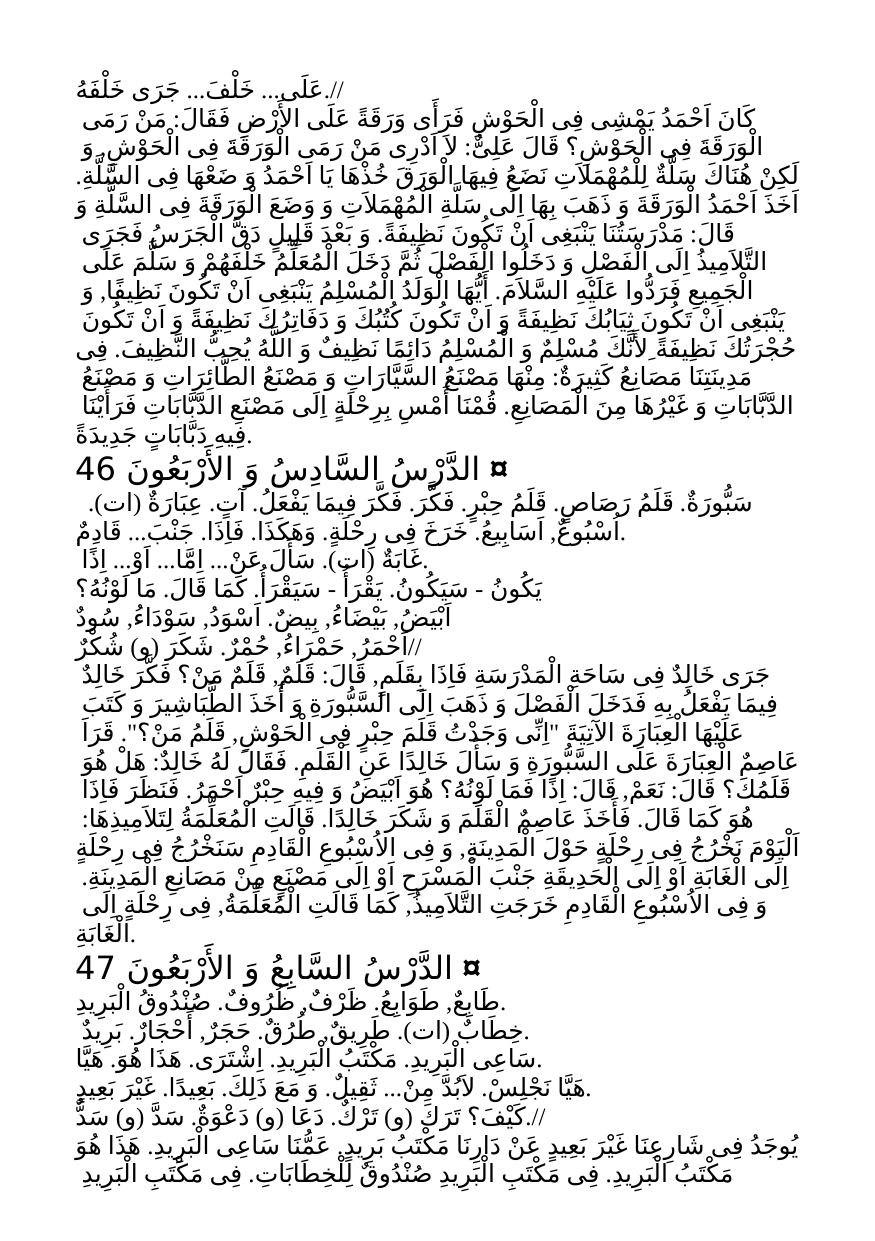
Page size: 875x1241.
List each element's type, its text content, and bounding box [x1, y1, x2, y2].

text هَيَّا نَجْلِسْ. لاَبُدَّ مِنْ... ثَقِيلٌ. وَ مَعَ ذَلِكَ. بَعِيدًا. غَيْرَ بَعِيدٍ. [75, 822, 799, 851]
text طَابِعٌ, طَوَابِعُ. ظَرْفٌ, ظُرُوفٌ. صُنْدُوقُ الْبَرِيدِ. [75, 736, 799, 765]
text يَكُونُ - سَيَكُونُ. يَقْرَأُ - سَيَقْرَأُ. كَمَا قَالَ. مَا لَوْنُهُ؟ [75, 334, 799, 362]
text سَبُّورَةٌ. قَلَمُ رَصَاصٍ. قَلَمُ حِبْرٍ. فَكَّرَ. فَكَّرَ فِيمَا يَفْعَلُ. آتٍ. عِبَارَةٌ (ات). اُسْبُوعٌ, اَسَابِيعُ. خَرَخَ فِى رِحْلَةٍ. وَهَكَذَا. فَاِذَا. جَنْبَ... قَادِمٌ. [75, 247, 799, 305]
text جَرَى خَالِدٌ فِى سَاحَةِ الْمَدْرَسَةِ فَاِذَا بِقَلَمٍ, قَالَ: قَلَمٌ, قَلَمٌ مَنْ؟ فَكَّرَ خَالِدٌ فِيمَا يَفْعَلُ بِهِ فَدَخَلَ الْفَصْلَ وَ ذَهَبَ اِلَى السَّبُّورَةِ وَ أَخَذَ الطَّبَاشِيرَ وَ كَتَبَ عَلَيْهَا الْعِبَارَةَ الآتِيَةَ "اِنِّى وَجَدْتُ قَلَمَ حِبْرٍ فِى الْحَوْشِ, قَلَمُ مَنْ؟". قَرَاَ عَاصِمٌ الْعِبَارَةَ عَلَى السَّبُّورَةِ وَ سَأَلَ خَالِدًا عَنِ الْقَلَمِ. فَقَالَ لَهُ خَالِدٌ: هَلْ هُوَ قَلَمُكَ؟ قَالَ: نَعَمْ, قَالَ: اِذًا فَمَا لَوْنُهُ؟ هُوَ اَبْيَضُ وَ فِيهِ حِبْرٌ اَحْمَرُ. فَنَظَرَ فَاِذَا هُوَ كَمَا قَالَ. فَأَخَذَ عَاصِمٌ الْقَلَمَ وَ شَكَرَ خَالِدًا. قَالَتِ الْمُعَلِّمَةُ لِتَلاَمِيذِهَا: اَلْيَوْمَ نَخْرُجُ فِى رِحْلَةٍ حَوْلَ الْمَدِينَةِ, وَ فِى الاُسْبُوعِ الْقَادِمِ سَنَخْرُجُ فِى رِحْلَةٍ اِلَى الْغَابَةِ اَوْ اِلَى الْحَدِيقَةِ جَنْبَ الْمَسْرَحِ اَوْ اِلَى مَصْنَعٍ مِنْ مَصَانِعِ الْمَدِينَةِ. وَ فِى الاُسْبُوعِ الْقَادِمِ خَرَجَتِ التَّلاَمِيذُ, كَمَا قَالَتِ الْمُعَلِّمَةُ, فِى رِحْلَةٍ اِلَى الْغَابَةِ. [75, 420, 799, 707]
text سَاعِى الْبَرِيدِ. مَكْتَبُ الْبَرِيدِ. اِشْتَرَى. هَذَا هُوَ. هَيَّا. [75, 794, 799, 822]
subtitle الدَّرْسُ السَّابِعُ وَ الأَرْبَعُونَ 47 ¤ [75, 707, 799, 736]
text غَابَةٌ (ات). سَأَلَ عَنْ... اِمَّا... اَوْ... اِذًا. [75, 305, 799, 334]
text اَبْيَضُ, بَيْضَاءُ, بِيضٌ. اَسْوَدُ, سَوْدَاءُ, سُودٌ [75, 362, 799, 391]
text خِطَابٌ (ات). طَرِيقٌ, طُرُقٌ. حَجَرٌ, أَحْجَارٌ. بَرِيدٌ. [75, 765, 799, 794]
text يُوجَدُ فِى شَارِعِنَا غَيْرَ بَعِيدٍ عَنْ دَارِنَا مَكْتَبُ بَرِيدٍ. عَمُّنَا سَاعِى الْبَرِيدِ. هَذَا هُوَ مَكْتَبُ الْبَرِيدِ. فِى مَكْتَبِ الْبَرِيدِ صُنْدُوقٌ لِلْخِطَابَاتِ. فِى مَكْتَبِ الْبَرِيدِ يَشْتَرِى النَّاسُ طَوَابِعَ الْبَرِيدِ وَ الظُّرُوفَ. كَتَبْتُ رِسَالَةً اِلَى صَدِيقِى مِنْ مُوسْكُو فَاشْتَرَيْتُ طَابِعَ بَرِيدٍ مِنْ مَكْتَبِ الْبَرِيدِ وَ ظَرْفًا وَ اَلْصَقْتُ الطَّابِعَ عَلَى الظَّرْفِ وَ وَضَعْتُ الرِّسَالَةَ فِى الظَّرْفِ ثُمَّ وَضَعْتُهُ فِى صُنْدُوقِ الْخِطَابَاتِ. كَانَ حَامِدٌ يَمْشِى فِى الطَّرِيقِ فَرَأَى فِى وَسَطِ الطَّرِيقِ حَجَرًا كَبِيرًا. نَظَرَ حَامِدٌ فَقَالَ: مَنْ وَضَعَ الْحَجَرَ فِى الطَّرِيقِ؟ لاَبُدَّ مِنْ رَفْعِهِ عَنِ الطَّرِيقِ. فَاَرَادَ اَنْ يَرْفَعَهُ وَ لَكِنَّهُ وَجَدَهُ ثَقِيلاً, فَقَالَ: كَيْفَ اَرْفَعَهُ؟ فَكَّرَ قَلِيلاً ثُمَّ تَرَكَ الْحَجَرَ وَ مَشَى وَ دَعَا اَصْحَابَهُ وَ قَالَ لَهُمْ: هُنَاكَ حَجَرٌ يَسُدُّ الطَّرِيقَ, هَيَّا نَذْهَبْ وَ نَرْفَعْهُ عَنْ طَرِيقِ النَّاسِ فَذَهَبُوا فَرَأَوْهُ فِى وَسَطِ الطَّرِيقِ. قَالَ خَلِيلٌ: هَذَا حَجَرٌ ثَقِيلٌ, اَلرَّجُلُ الْوَاحِدُ لاَ يَرْفَعُهُ وَ لَكِنَّنَا جَمِيعًا مَعَ ذَلِكَ نَرْفَعُهُ اِنْ شَاءَ اللَّهُ. [75, 880, 799, 1167]
subtitle الدَّرْسُ السَّادِسُ وَ الأَرْبَعُونَ 46 ¤ [75, 219, 799, 247]
text اَحْمَرُ, حَمْرَاءُ, حُمْرٌ. شَكَرَ (و) شُكْرٌ// [75, 391, 799, 420]
text كَيْفَ؟ تَرَكَ (و) تَرْكٌ. دَعَا (و) دَعْوَةٌ. سَدَّ (و) سَدٌّ.// [75, 851, 799, 880]
text كَانَ اَحْمَدُ يَمْشِى فِى الْحَوْشِ فَرَأَى وَرَقَةً عَلَى الأَرْضِ فَقَالَ: مَنْ رَمَى الْوَرَقَةَ فِى الْحَوْشِ؟ قَالَ عَلِىٌّ: لاَ اَدْرِى مَنْ رَمَى الْوَرَقَةَ فِى الْحَوْشِ, وَ لَكِنْ هُنَاكَ سَلَّةٌ لِلْمُهْمَلاَتِ نَضَعُ فِيهَا الْوَرَقَ خُذْهَا يَا اَحْمَدُ وَ ضَعْهَا فِى السَّلَّةِ. اَخَذَ اَحْمَدُ الْوَرَقَةَ وَ ذَهَبَ بِهَا اِلَى سَلَّةِ الْمُهْمَلاَتِ وَ وَضَعَ الْوَرَقَةَ فِى السَّلَّةِ وَ قَالَ: مَدْرَسَتُنَا يَنْبَغِى اَنْ تَكُونَ نَظِيفَةً. وَ بَعْدَ قَلِيلٍ دَقَّ الْجَرَسُ فَجَرَى التَّلاَمِيذُ اِلَى الْفَصْلِ وَ دَخَلُوا الْفَصْلَ ثُمَّ دَخَلَ الْمُعَلِّمُ خَلْفَهُمْ وَ سَلَّمَ عَلَى الْجَمِيعِ فَرَدُّوا عَلَيْهِ السَّلاَمَ. أَيُّهَا الْوَلَدُ الْمُسْلِمُ يَنْبَغِى اَنْ تَكُونَ نَظِيفًا, وَ يَنْبَغِى اَنْ تَكُونَ ثِيَابُكَ نَظِيفَةً وَ اَنْ تَكُونَ كُتُبُكَ وَ دَفَاتِرُكَ نَظِيفَةً وَ اَنْ تَكُونَ حُجْرَتُكَ نَظِيفَةً ِلأَنَّكَ مُسْلِمٌ وَ الْمُسْلِمُ دَائِمًا نَظِيفٌ وَ اللَّهُ يُحِبُّ النَّظِيفَ. فِى مَدِينَتِنَا مَصَانِعُ كَثِيرَةٌ: مِنْهَا مَصْنَعُ السَّيَّارَاتِ وَ مَصْنَعُ الطَّائِرَاتِ وَ مَصْنَعُ الدَّبَّابَاتِ وَ غَيْرُهَا مِنَ الْمَصَانِعِ. قُمْنَا أَمْسِ بِرِحْلَةٍ اِلَى مَصْنَعِ الدَّبَّابَاتِ فَرَأَيْنَا فِيهِ دَبَّابَاتٍ جَدِيدَةً. [75, 75, 799, 219]
